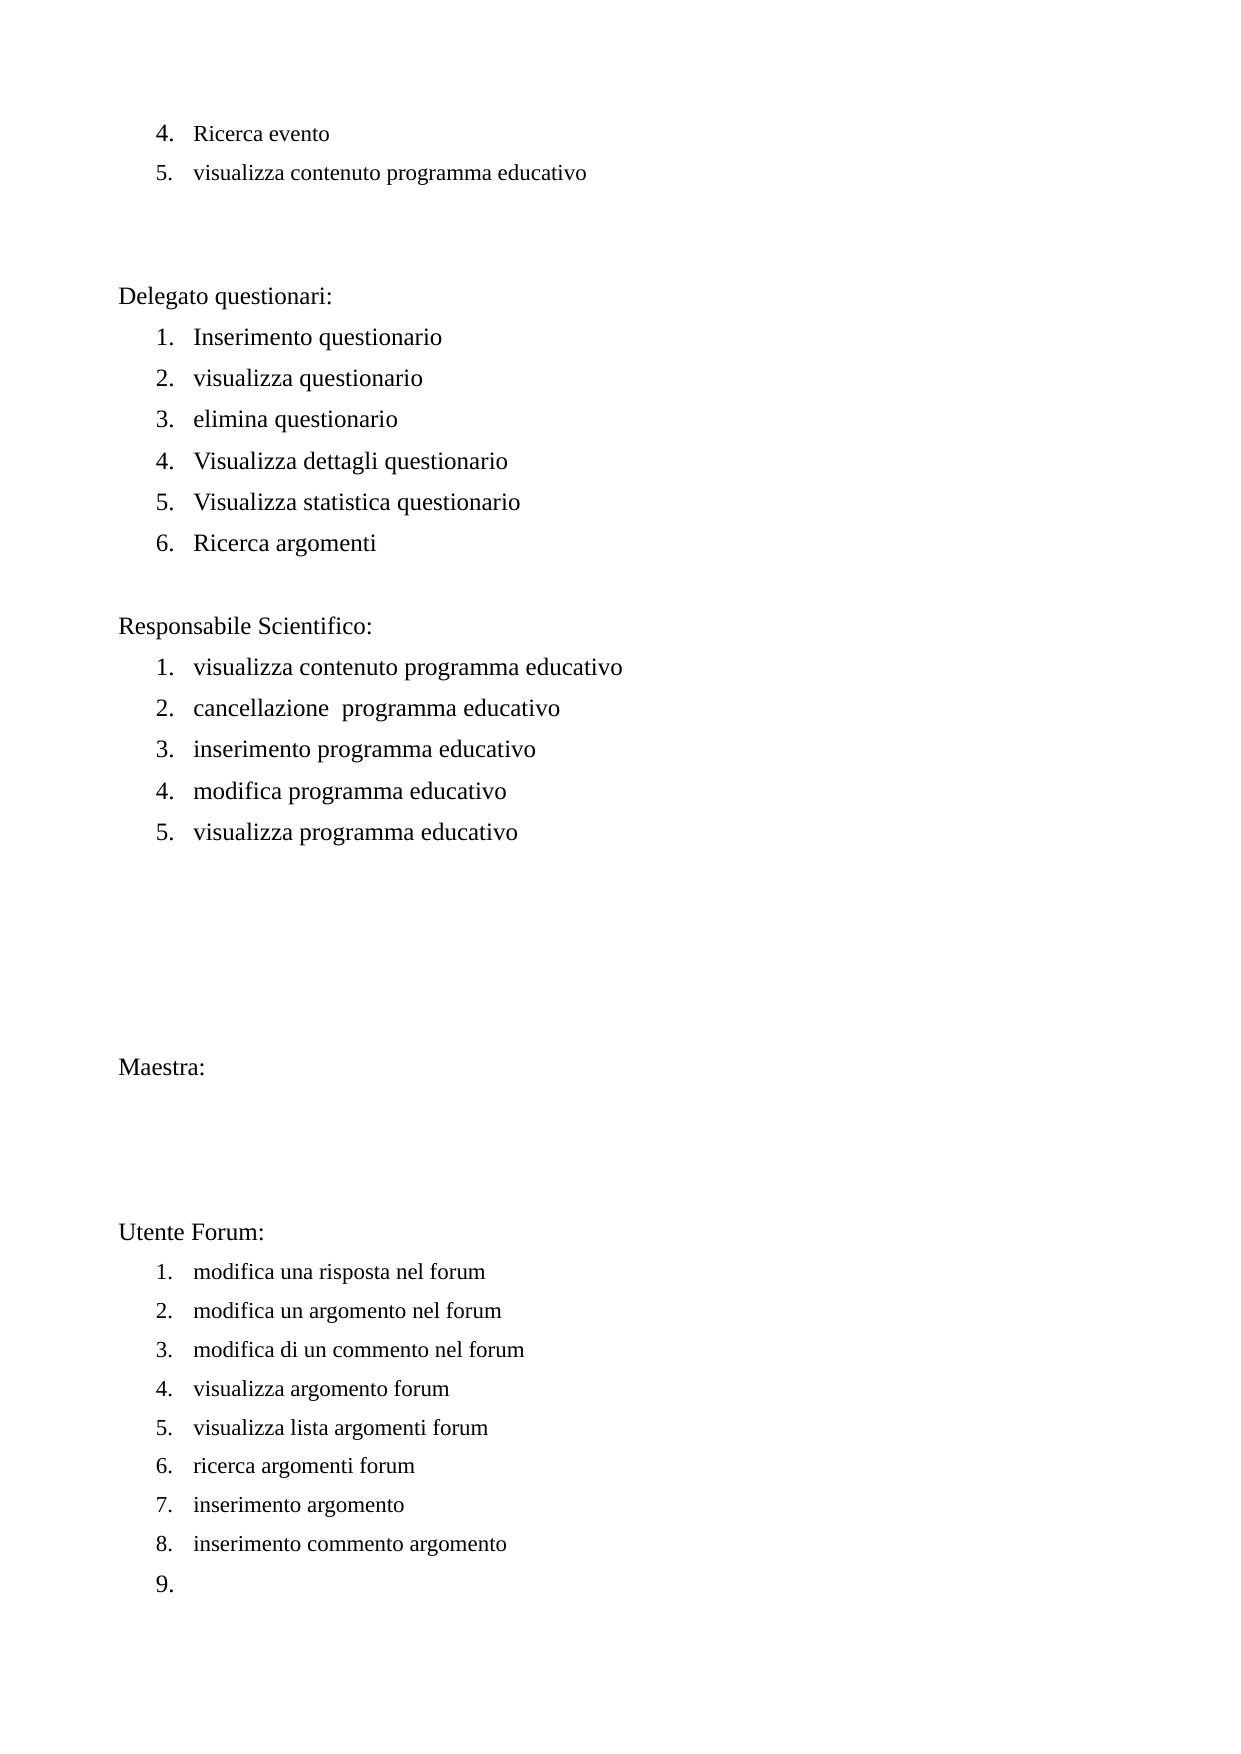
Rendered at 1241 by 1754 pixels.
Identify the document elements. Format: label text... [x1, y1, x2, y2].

list visualizza argomento forum [156, 1375, 1122, 1401]
list elimina questionario [156, 404, 1122, 433]
list visualizza lista argomenti forum [156, 1414, 1122, 1440]
text Maestra: [118, 1052, 1122, 1081]
list inserimento commento argomento [156, 1530, 1122, 1557]
list Visualizza statistica questionario [156, 487, 1122, 516]
list Inserimento questionario [156, 322, 1122, 351]
list modifica un argomento nel forum [156, 1297, 1122, 1323]
list cancellazione programma educativo [156, 693, 1122, 722]
list visualizza contenuto programma educativo [156, 652, 1122, 681]
list ricerca argomenti forum [156, 1452, 1122, 1479]
list inserimento argomento [156, 1491, 1122, 1518]
list visualizza programma educativo [156, 817, 1122, 846]
list Visualizza dettagli questionario [156, 446, 1122, 474]
list modifica una risposta nel forum [156, 1258, 1122, 1284]
list modifica programma educativo [156, 776, 1122, 804]
text Utente Forum: [118, 1217, 1122, 1246]
list visualizza questionario [156, 363, 1122, 392]
list Ricerca argomenti [156, 528, 1122, 557]
list Ricerca evento [156, 118, 1122, 147]
list inserimento programma educativo [156, 734, 1122, 763]
list modifica di un commento nel forum [156, 1336, 1122, 1362]
list visualizza contenuto programma educativo [156, 159, 1122, 186]
text Responsabile Scientifico: [118, 611, 1122, 639]
text Delegato questionari: [118, 281, 1122, 309]
